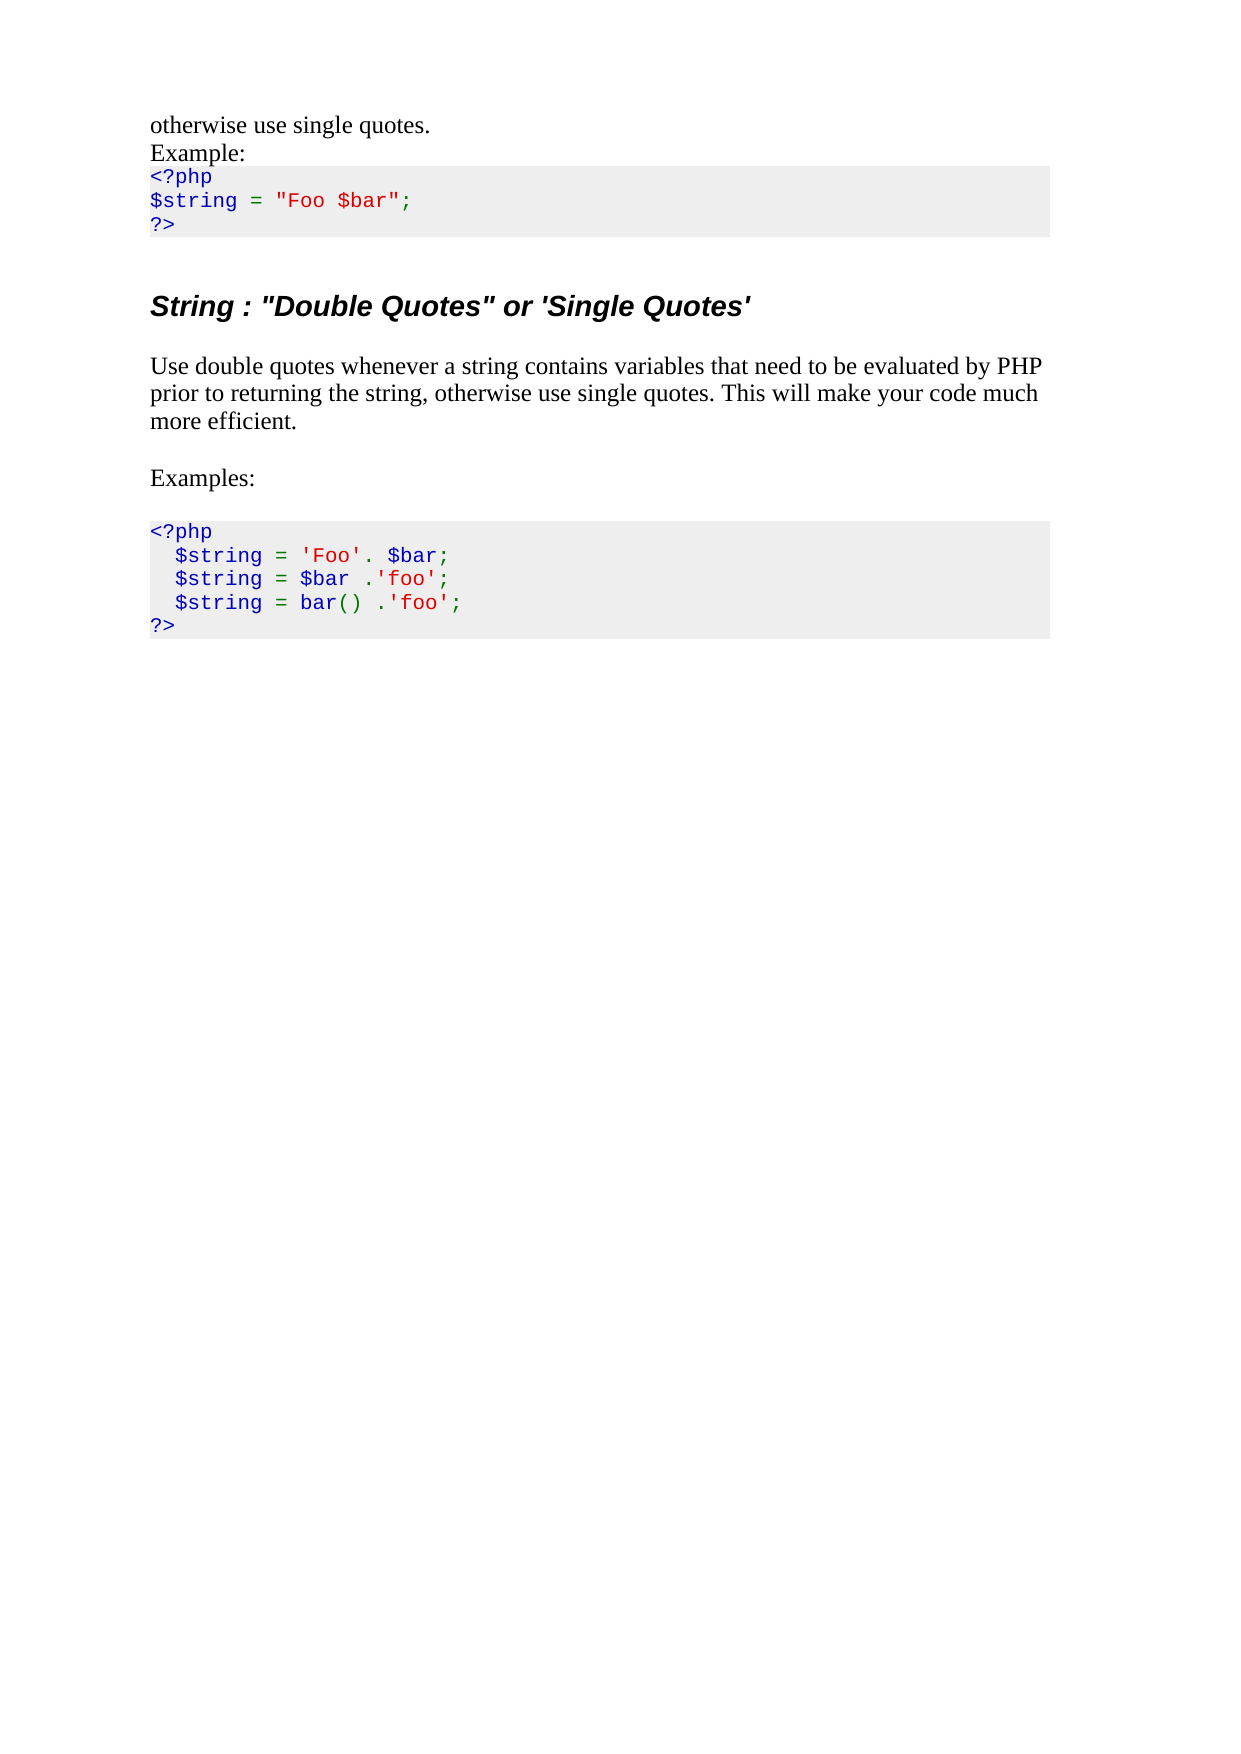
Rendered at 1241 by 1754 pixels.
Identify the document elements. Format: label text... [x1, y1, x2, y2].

table_header <?php $string = "Foo $bar"; ?> [150, 166, 1050, 237]
table_header <?php $string = 'Foo'. $bar; $string = $bar .'foo'; $string = bar() .'foo'; ?> [150, 521, 1050, 639]
text Examples: [150, 464, 1091, 492]
text otherwise use single quotes. Example: [150, 111, 1091, 166]
text Use double quotes whenever a string contains variables that need to be evaluated by PHP prior to returning the string, otherwise use single quotes. This will make your code much more efficient. [150, 352, 1091, 435]
subtitle String : "Double Quotes" or 'Single Quotes' [150, 290, 1091, 323]
